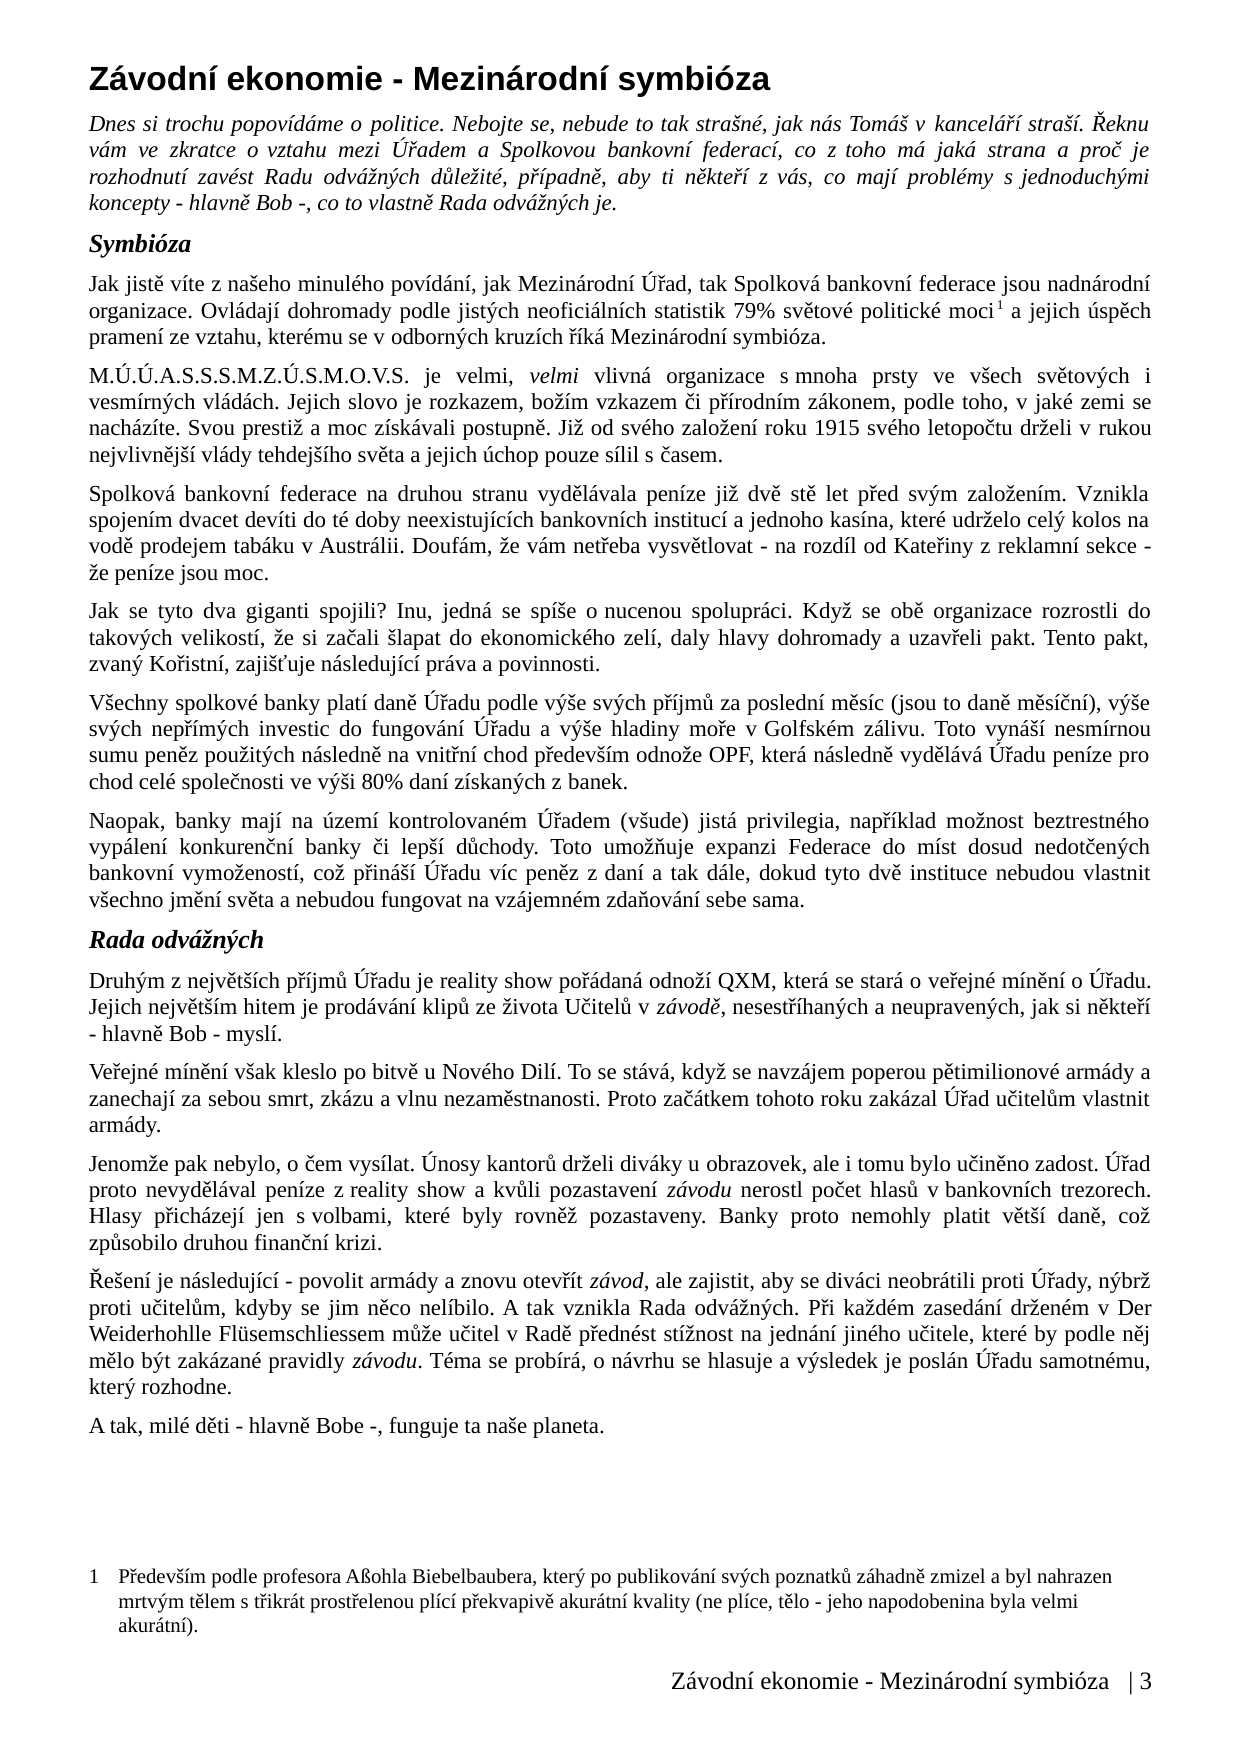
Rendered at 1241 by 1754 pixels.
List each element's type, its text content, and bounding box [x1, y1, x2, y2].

text Druhým z největších příjmů Úřadu je reality show pořádaná odnoží QXM, která se stará o veřejné mínění o Úřadu. Jejich největším hitem je prodávání klipů ze života Učitelů v závodě, nesestříhaných a neupravených, jak si někteří - hlavně Bob - myslí. [88, 967, 1152, 1046]
text Rada odvážných [88, 924, 1152, 954]
text Symbióza [88, 228, 1152, 258]
text A tak, milé děti - hlavně Bobe -, funguje ta naše planeta. [88, 1412, 1152, 1438]
text Dnes si trochu popovídáme o politice. Nebojte se, nebude to tak strašné, jak nás Tomáš v kanceláří straší. Řeknu vám ve zkratce o vztahu mezi Úřadem a Spolkovou bankovní federací, co z toho má jaká strana a proč je rozhodnutí zavést Radu odvážných důležité, případně, aby ti někteří z vás, co mají problémy s jednoduchými koncepty - hlavně Bob -, co to vlastně Rada odvážných je. [88, 110, 1152, 216]
text M.Ú.Ú.A.S.S.S.M.Z.Ú.S.M.O.V.S. je velmi, velmi vlivná organizace s mnoha prsty ve všech světových i vesmírných vládách. Jejich slovo je rozkazem, božím vzkazem či přírodním zákonem, podle toho, v jaké zemi se nacházíte. Svou prestiž a moc získávali postupně. Již od svého založení roku 1915 svého letopočtu drželi v rukou nejvlivnější vlády tehdejšího světa a jejich úchop pouze sílil s časem. [88, 362, 1152, 467]
text Řešení je následující - povolit armády a znovu otevřít závod, ale zajistit, aby se diváci neobrátili proti Úřady, nýbrž proti učitelům, kdyby se jim něco nelíbilo. A tak vznikla Rada odvážných. Při každém zasedání drženém v Der Weiderhohlle Flüsemschliessem může učitel v Radě přednést stížnost na jednání jiného učitele, které by podle něj mělo být zakázané pravidly závodu. Téma se probírá, o návrhu se hlasuje a výsledek je poslán Úřadu samotnému, který rozhodne. [88, 1268, 1152, 1399]
text Spolková bankovní federace na druhou stranu vydělávala peníze již dvě stě let před svým založením. Vznikla spojením dvacet devíti do té doby neexistujících bankovních institucí a jednoho kasína, které udrželo celý kolos na vodě prodejem tabáku v Austrálii. Doufám, že vám netřeba vysvětlovat - na rozdíl od Kateřiny z reklamní sekce - že peníze jsou moc. [88, 479, 1152, 585]
text Jak jistě víte z našeho minulého povídání, jak Mezinárodní Úřad, tak Spolková bankovní federace jsou nadnárodní organizace. Ovládají dohromady podle jistých neoficiálních statistik 79% světové politické moci a jejich úspěch pramení ze vztahu, kterému se v odborných kruzích říká Mezinárodní symbióza. [88, 270, 1152, 349]
text Všechny spolkové banky platí daně Úřadu podle výše svých příjmů za poslední měsíc (jsou to daně měsíční), výše svých nepřímých investic do fungování Úřadu a výše hladiny moře v Golfském zálivu. Toto vynáší nesmírnou sumu peněz použitých následně na vnitřní chod především odnože OPF, která následně vydělává Úřadu peníze pro chod celé společnosti ve výši 80% daní získaných z banek. [88, 689, 1152, 794]
subtitle Závodní ekonomie - Mezinárodní symbióza [88, 59, 1152, 98]
text Jenomže pak nebylo, o čem vysílat. Únosy kantorů drželi diváky u obrazovek, ale i tomu bylo učiněno zadost. Úřad proto nevydělával peníze z reality show a kvůli pozastavení závodu nerostl počet hlasů v bankovních trezorech. Hlasy přicházejí jen s volbami, které byly rovněž pozastaveny. Banky proto nemohly platit větší daně, což způsobilo druhou finanční krizi. [88, 1150, 1152, 1255]
text Především podle profesora Aßohla Biebelbaubera, který po publikování svých poznatků záhadně zmizel a byl nahrazen mrtvým tělem s třikrát prostřelenou plící překvapivě akurátní kvality (ne plíce, tělo - jeho napodobenina byla velmi akurátní). [88, 1564, 1152, 1637]
text Veřejné mínění však kleslo po bitvě u Nového Dilí. To se stává, když se navzájem poperou pětimilionové armády a zanechají za sebou smrt, zkázu a vlnu nezaměstnanosti. Proto začátkem tohoto roku zakázal Úřad učitelům vlastnit armády. [88, 1058, 1152, 1137]
text Jak se tyto dva giganti spojili? Inu, jedná se spíše o nucenou spolupráci. Když se obě organizace rozrostli do takových velikostí, že si začali šlapat do ekonomického zelí, daly hlavy dohromady a uzavřeli pakt. Tento pakt, zvaný Kořistní, zajišťuje následující práva a povinnosti. [88, 597, 1152, 676]
text Naopak, banky mají na území kontrolovaném Úřadem (všude) jistá privilegia, například možnost beztrestného vypálení konkurenční banky či lepší důchody. Toto umožňuje expanzi Federace do míst dosud nedotčených bankovní vymožeností, což přináší Úřadu víc peněz z daní a tak dále, dokud tyto dvě instituce nebudou vlastnit všechno jmění světa a nebudou fungovat na vzájemném zdaňování sebe sama. [88, 807, 1152, 912]
